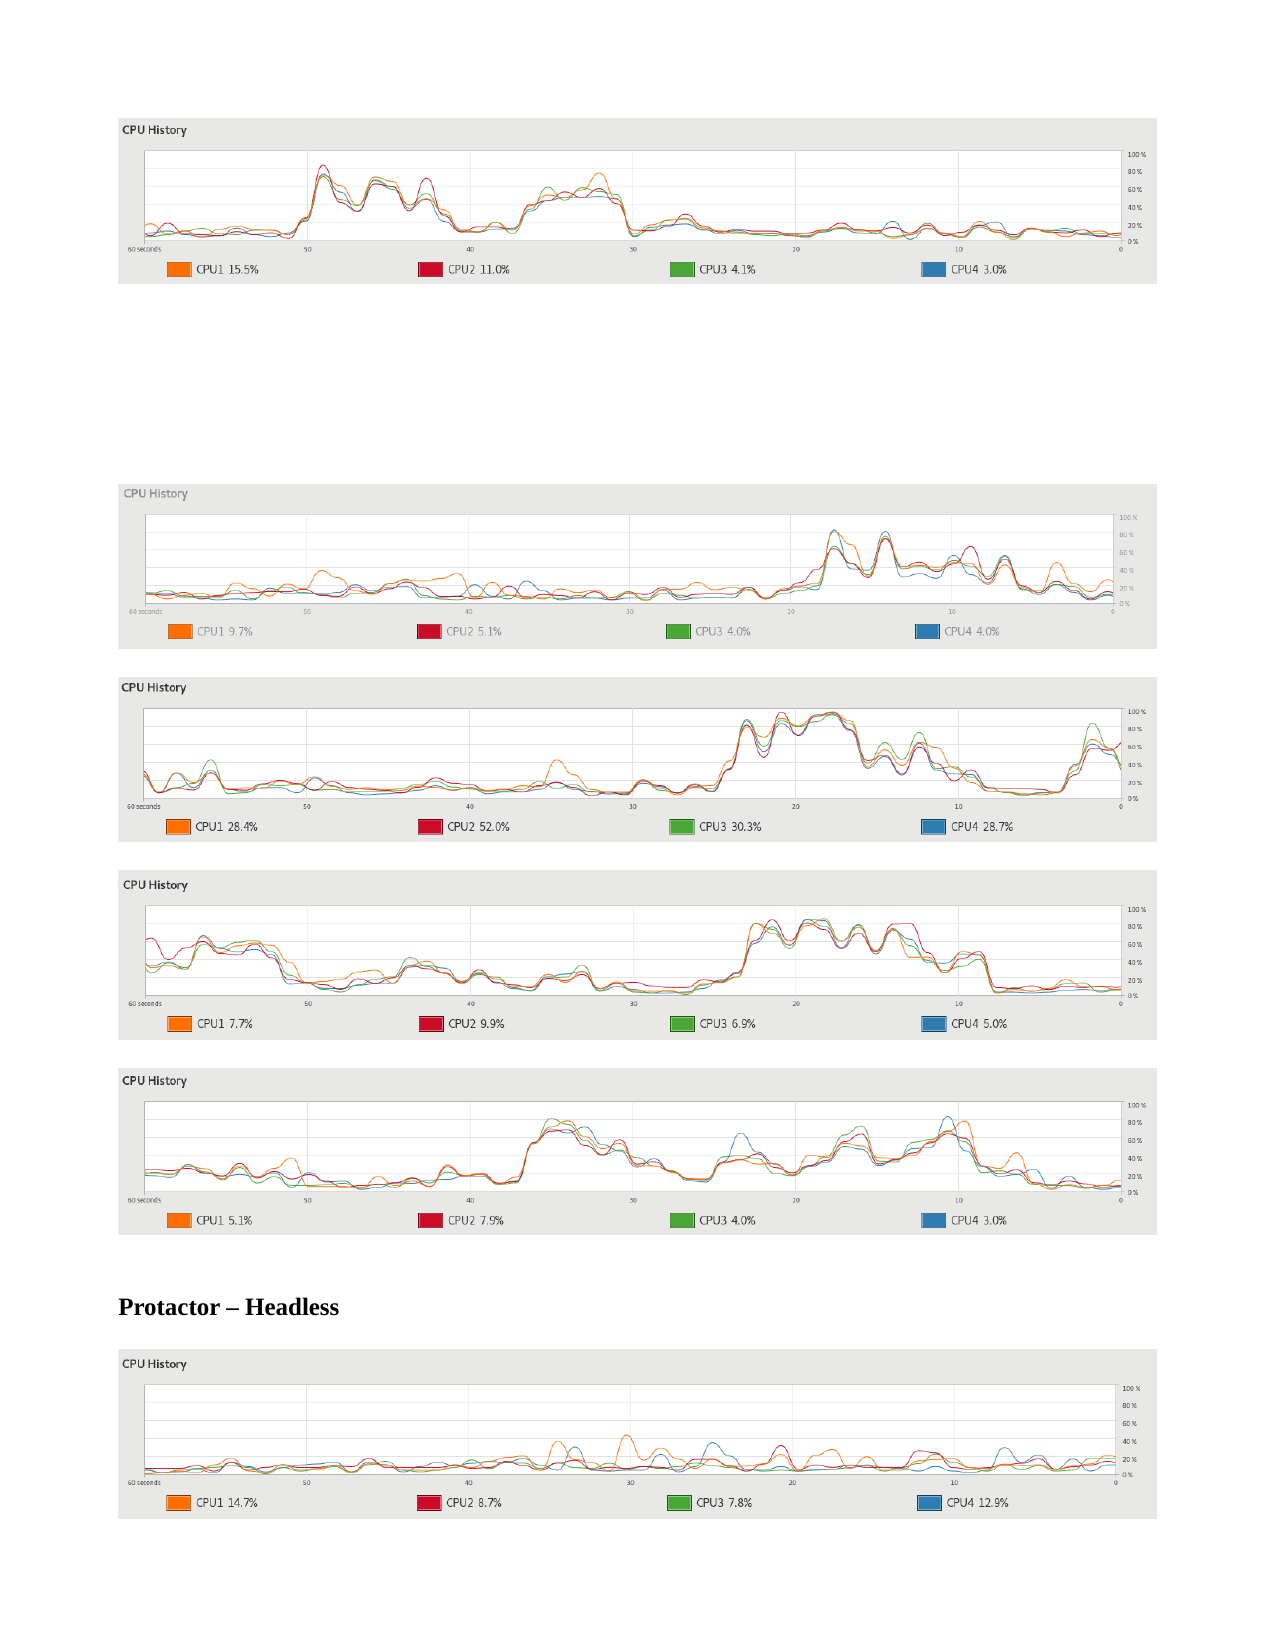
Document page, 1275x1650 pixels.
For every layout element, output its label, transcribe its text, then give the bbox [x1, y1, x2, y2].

picture [118, 1068, 1157, 1235]
picture [118, 870, 1157, 1040]
picture [118, 677, 1157, 842]
text Protactor – Headless [118, 1292, 1157, 1321]
picture [118, 118, 1157, 284]
picture [118, 1349, 1157, 1519]
picture [118, 484, 1157, 649]
